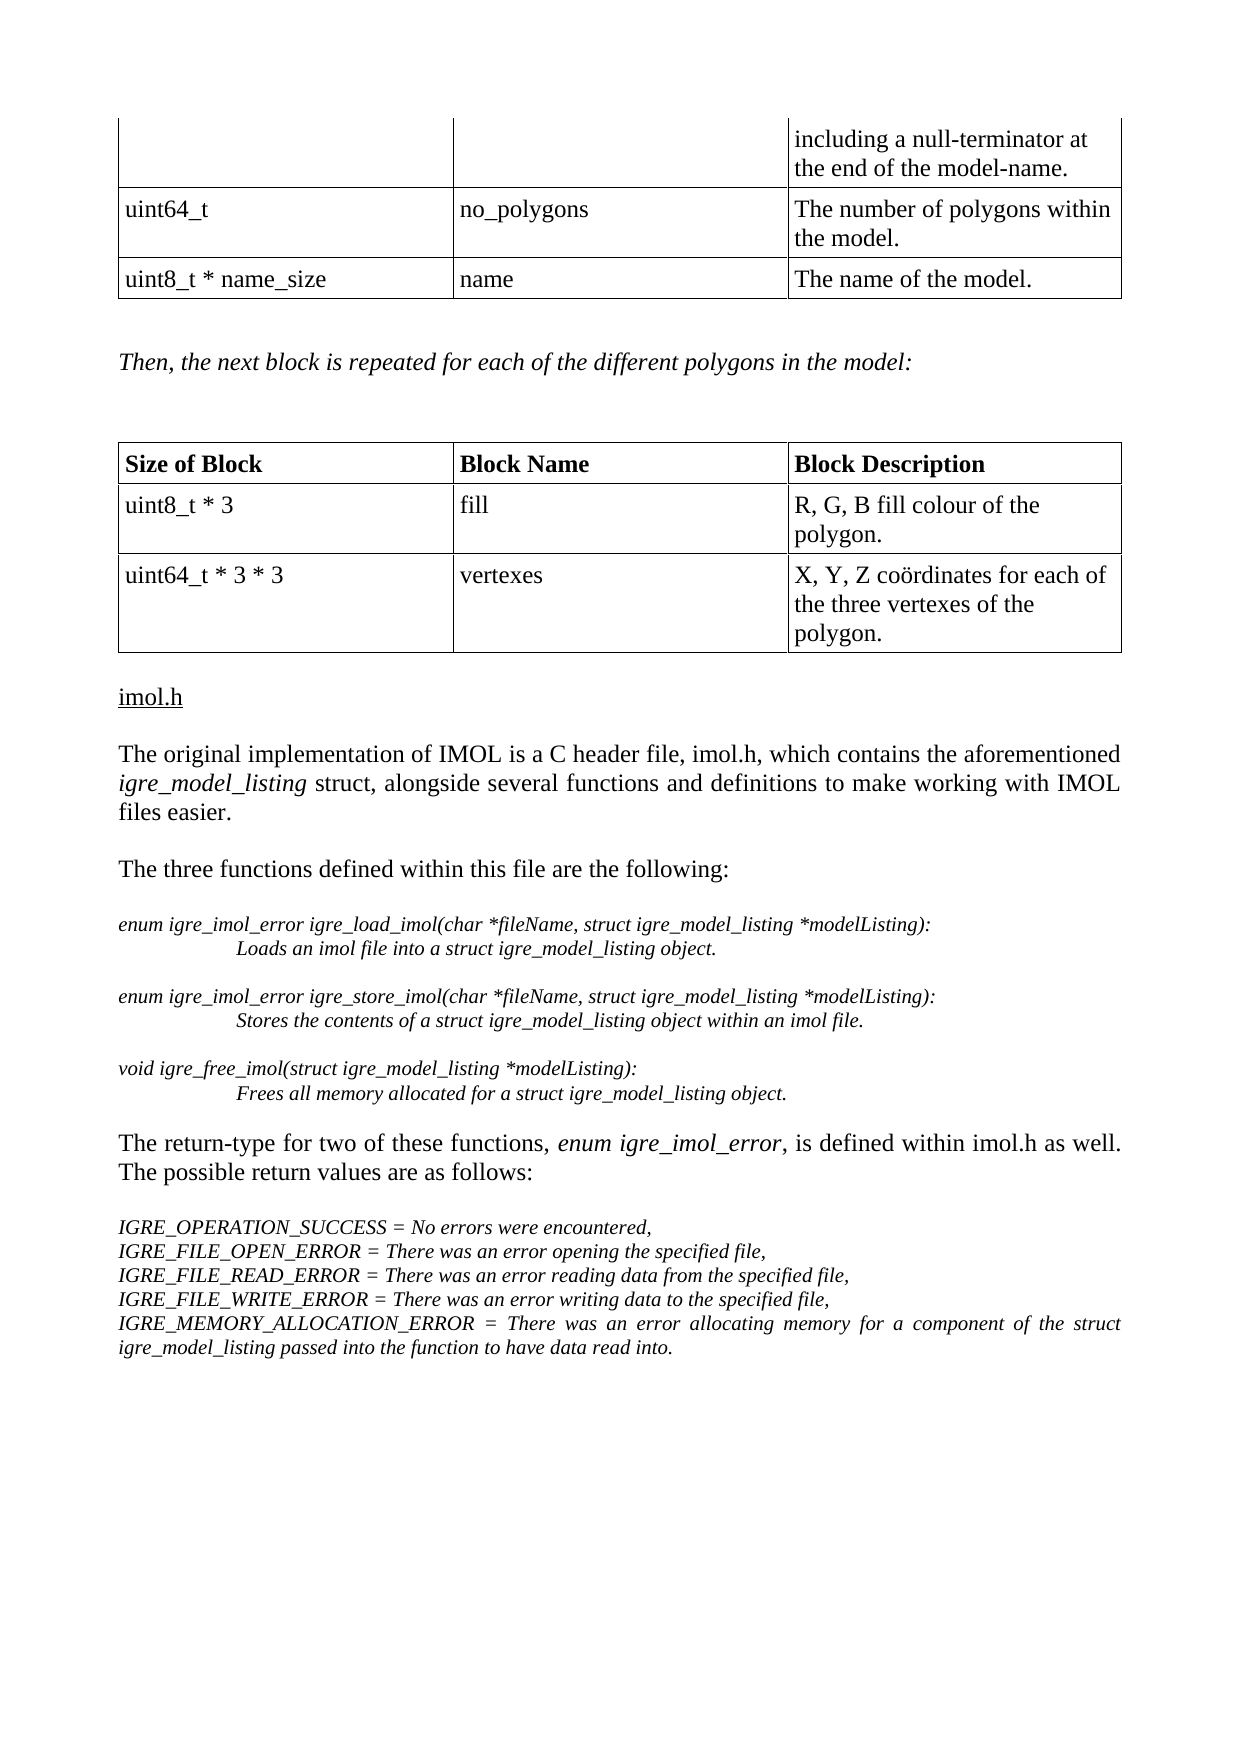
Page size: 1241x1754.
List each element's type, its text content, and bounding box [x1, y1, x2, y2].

table_cell vertexes [454, 555, 787, 652]
text Loads an imol file into a struct igre_model_listing object. [118, 936, 1122, 960]
table_cell including a null-terminator at the end of the model-name. [789, 118, 1121, 187]
text Frees all memory allocated for a struct igre_model_listing object. [118, 1080, 1122, 1104]
text IGRE_FILE_OPEN_ERROR = There was an error opening the specified file, [118, 1239, 1122, 1263]
text IGRE_FILE_WRITE_ERROR = There was an error writing data to the specified file, [118, 1287, 1122, 1311]
text enum igre_imol_error igre_store_imol(char *fileName, struct igre_model_listing *modelListing): [118, 984, 1122, 1008]
table_cell [119, 118, 453, 187]
text Stores the contents of a struct igre_model_listing object within an imol file. [118, 1008, 1122, 1032]
table_cell uint8_t * 3 [119, 485, 453, 553]
table_cell uint8_t * name_size [119, 258, 453, 298]
text The three functions defined within this file are the following: [118, 854, 1122, 883]
table_cell uint64_t * 3 * 3 [119, 555, 453, 652]
table_header Size of Block [119, 443, 453, 483]
text The original implementation of IMOL is a C header file, imol.h, which contains the aforementioned igre_model_listing struct, alongside several functions and definitions to make working with IMOL files easier. [118, 739, 1122, 826]
text imol.h [118, 682, 1122, 711]
table_cell The name of the model. [789, 258, 1121, 298]
text IGRE_MEMORY_ALLOCATION_ERROR = There was an error allocating memory for a component of the struct igre_model_listing passed into the function to have data read into. [118, 1311, 1122, 1359]
text enum igre_imol_error igre_load_imol(char *fileName, struct igre_model_listing *modelListing): [118, 912, 1122, 936]
table_header Block Description [789, 443, 1121, 483]
text IGRE_FILE_READ_ERROR = There was an error reading data from the specified file, [118, 1263, 1122, 1287]
table_cell The number of polygons within the model. [789, 188, 1121, 257]
table_cell name [454, 258, 787, 298]
text The return-type for two of these functions, enum igre_imol_error, is defined within imol.h as well. The possible return values are as follows: [118, 1128, 1122, 1186]
text Then, the next block is repeated for each of the different polygons in the model: [118, 347, 1122, 376]
table_cell fill [454, 485, 787, 553]
table_cell no_polygons [454, 188, 787, 257]
text IGRE_OPERATION_SUCCESS = No errors were encountered, [118, 1215, 1122, 1239]
table_cell X, Y, Z coördinates for each of the three vertexes of the polygon. [789, 555, 1121, 652]
table_cell R, G, B fill colour of the polygon. [789, 485, 1121, 553]
table_cell uint64_t [119, 188, 453, 257]
text void igre_free_imol(struct igre_model_listing *modelListing): [118, 1056, 1122, 1080]
table_header Block Name [454, 443, 787, 483]
table_cell [454, 118, 787, 187]
